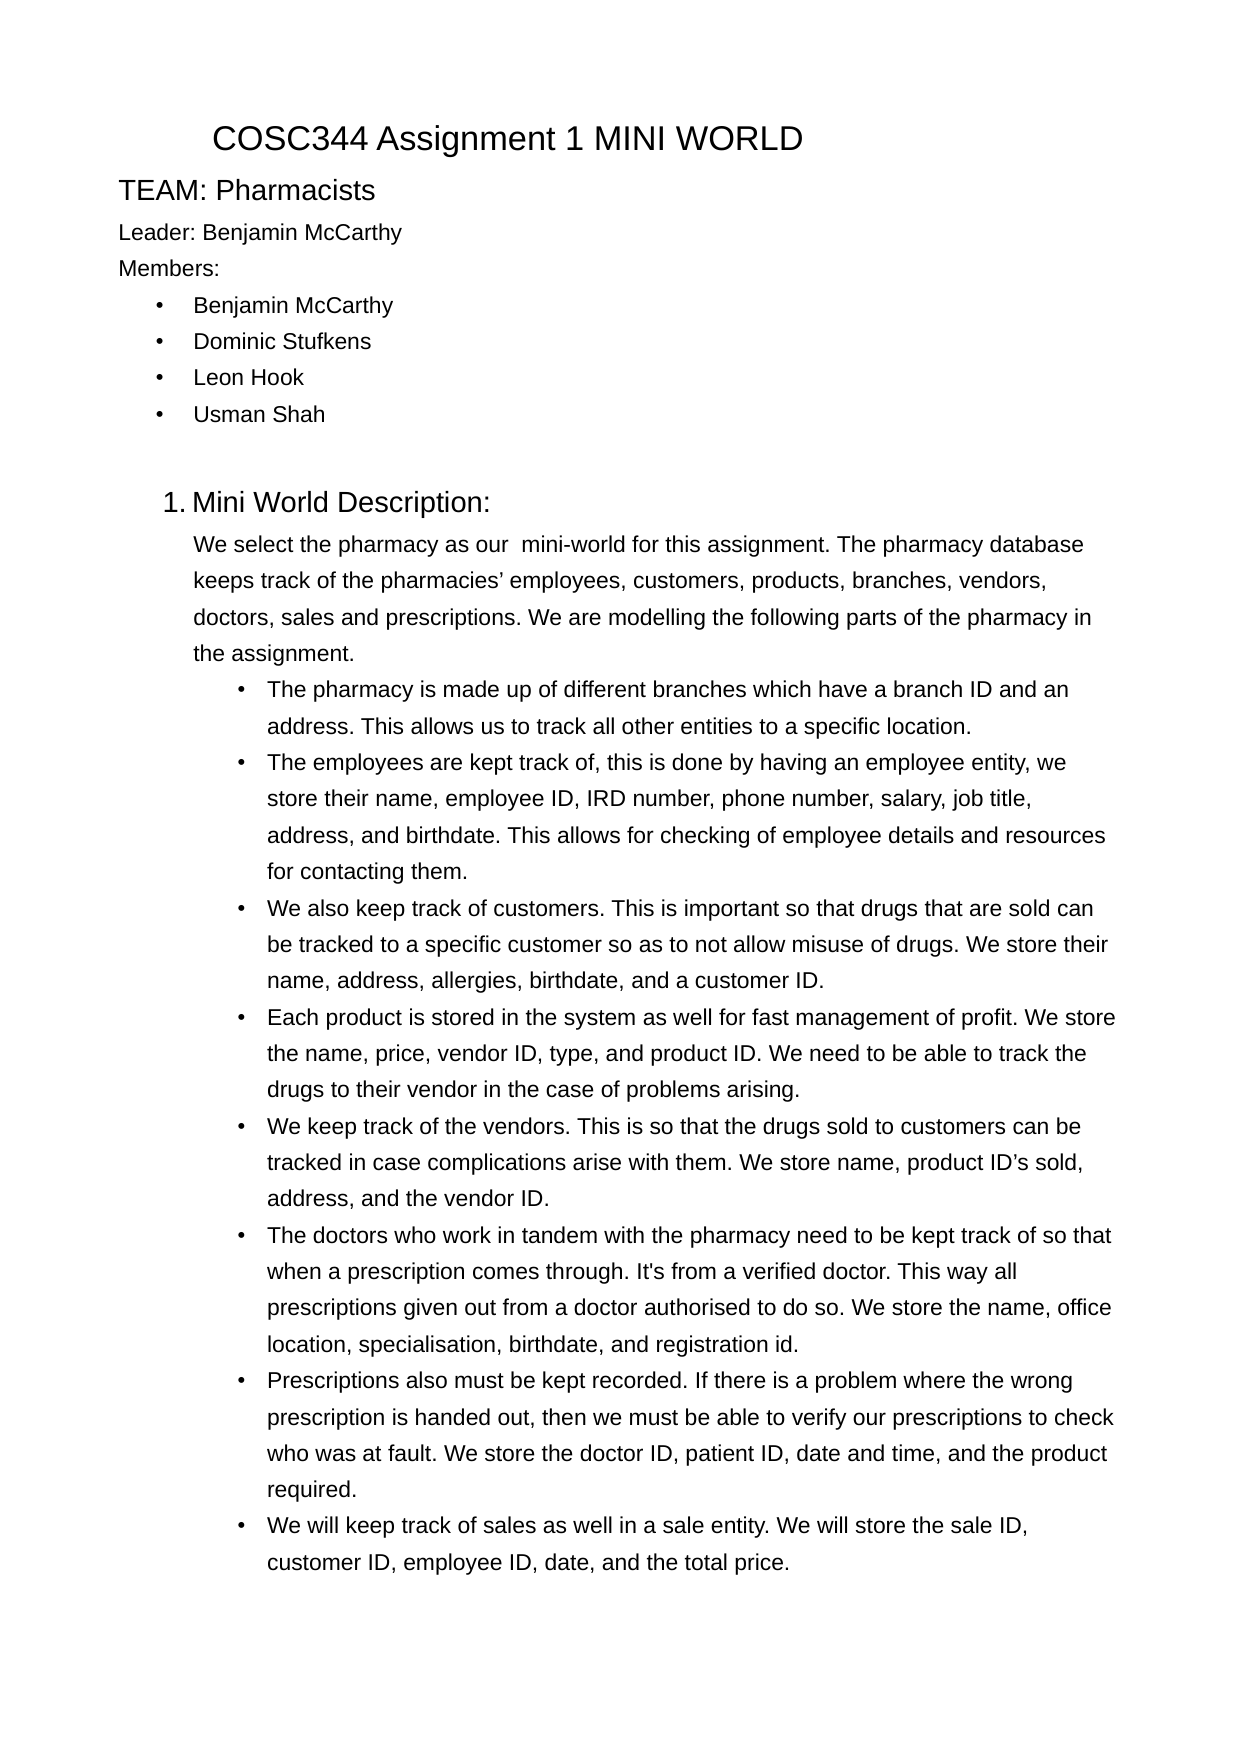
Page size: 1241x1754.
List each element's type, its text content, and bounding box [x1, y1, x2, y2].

text We select the pharmacy as our mini-world for this assignment. The pharmacy database keeps track of the pharmacies’ employees, customers, products, branches, vendors, doctors, sales and prescriptions. We are modelling the following parts of the pharmacy in the assignment. [193, 531, 1122, 666]
list Prescriptions also must be kept recorded. If there is a problem where the wrong prescription is handed out, then we must be able to verify our prescriptions to check who was at fault. We store the doctor ID, patient ID, date and time, and the product required. [237, 1367, 1122, 1502]
text TEAM: Pharmacists [118, 173, 1122, 206]
text COSC344 Assignment 1 MINI WORLD [118, 118, 1122, 158]
list The pharmacy is made up of different branches which have a branch ID and an address. This allows us to track all other entities to a specific location. [237, 676, 1122, 739]
list Benjamin McCarthy [156, 292, 1122, 318]
list Leon Hook [156, 364, 1122, 391]
list We keep track of the vendors. This is so that the drugs sold to customers can be tracked in case complications arise with them. We store name, product ID’s sold, address, and the vendor ID. [237, 1113, 1122, 1212]
list The doctors who work in tandem with the pharmacy need to be kept track of so that when a prescription comes through. It's from a verified doctor. This way all prescriptions given out from a doctor authorised to do so. We store the name, office location, specialisation, birthdate, and registration id. [237, 1222, 1122, 1357]
list Dominic Stufkens [156, 328, 1122, 354]
list Usman Shah [156, 401, 1122, 427]
list The employees are kept track of, this is done by having an employee entity, we store their name, employee ID, IRD number, phone number, salary, job title, address, and birthdate. This allows for checking of employee details and resources for contacting them. [237, 749, 1122, 884]
list We will keep track of sales as well in a sale entity. We will store the sale ID, customer ID, employee ID, date, and the total price. [237, 1512, 1122, 1575]
text Members: [118, 255, 1122, 282]
list Mini World Description: [162, 485, 1122, 518]
list Each product is stored in the system as well for fast management of profit. We store the name, price, vendor ID, type, and product ID. We need to be able to track the drugs to their vendor in the case of problems arising. [237, 1003, 1122, 1103]
list We also keep track of customers. This is important so that drugs that are sold can be tracked to a specific customer so as to not allow misuse of drugs. We store their name, address, allergies, birthdate, and a customer ID. [237, 894, 1122, 993]
text Leader: Benjamin McCarthy [118, 219, 1122, 245]
